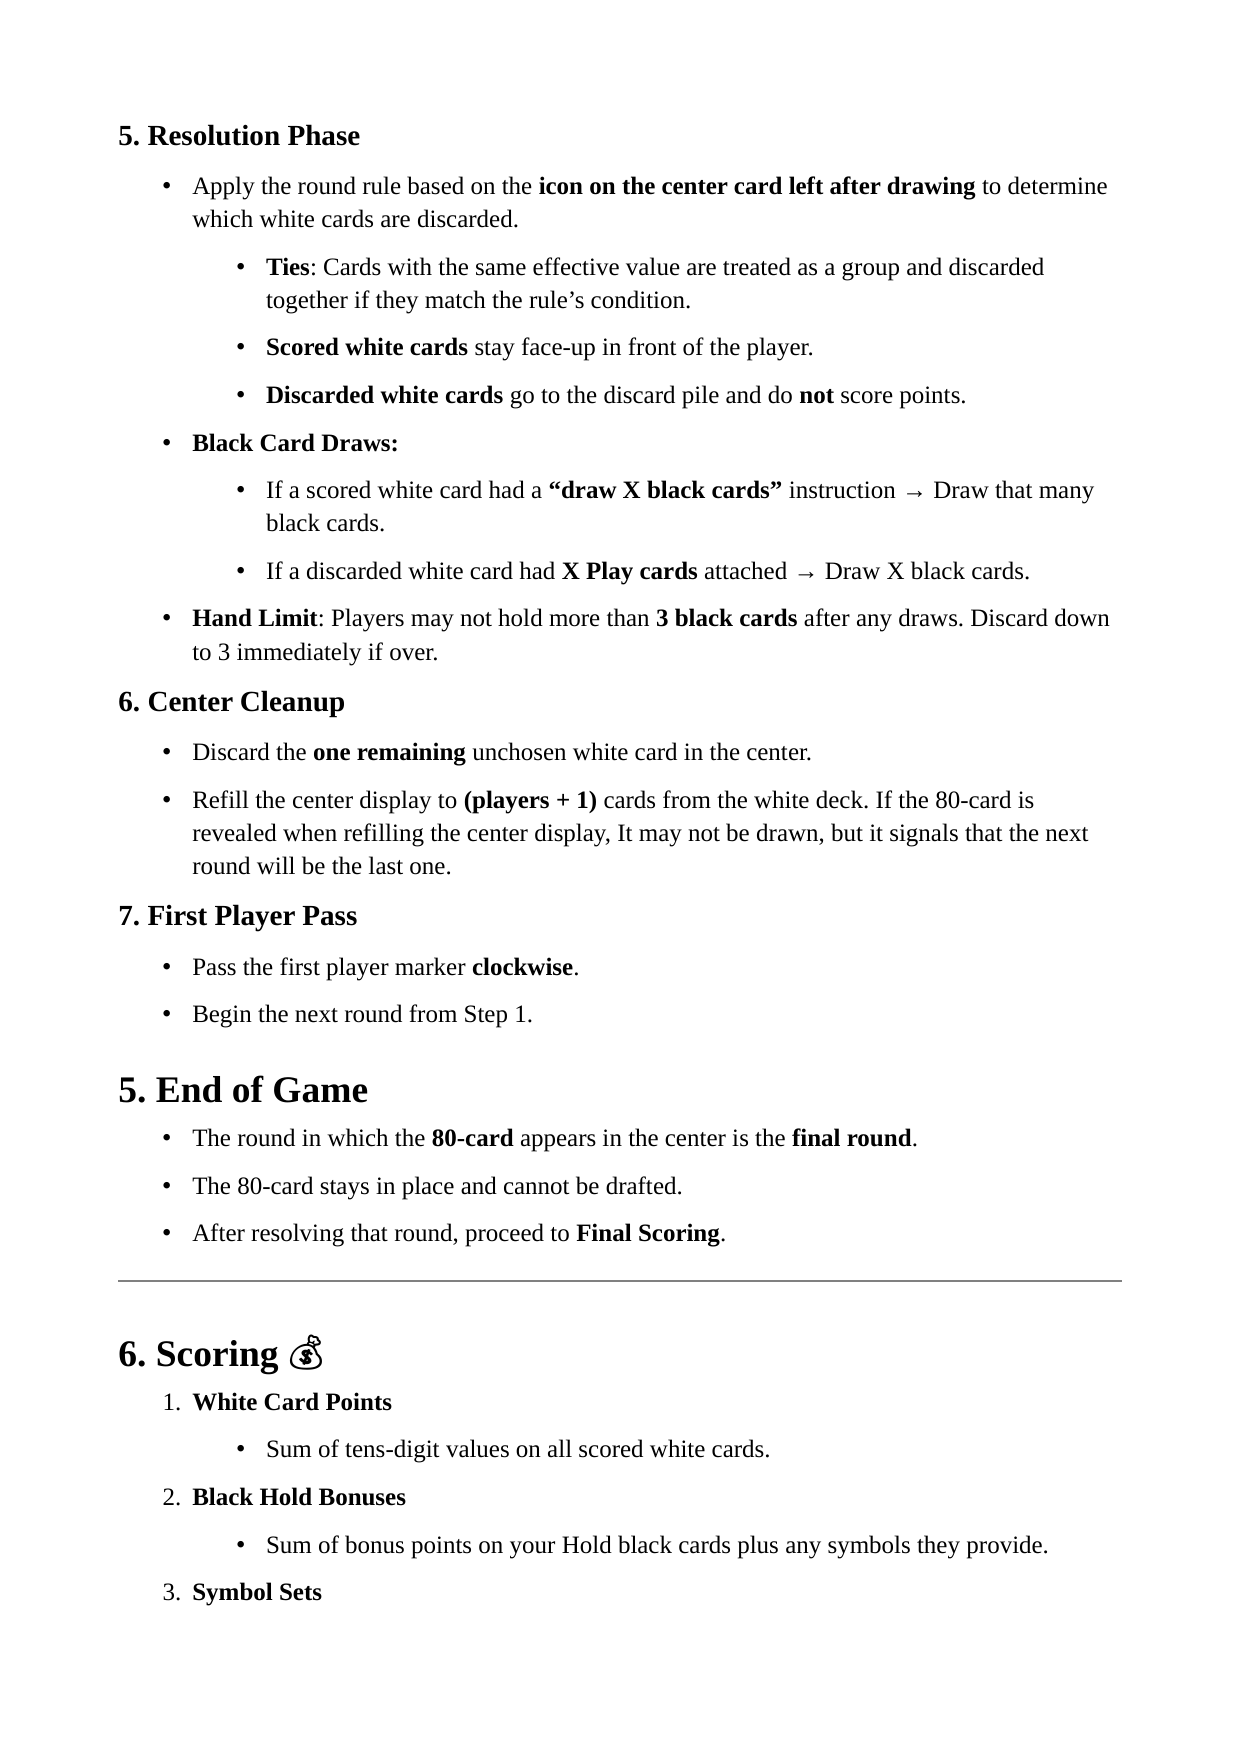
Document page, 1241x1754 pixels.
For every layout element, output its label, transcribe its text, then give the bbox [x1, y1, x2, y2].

list Black Card Draws: [162, 428, 1122, 456]
subtitle 6. Scoring 💰 [118, 1331, 1122, 1374]
list Discard the one remaining unchosen white card in the center. [162, 737, 1122, 766]
list Hand Limit: Players may not hold more than 3 black cards after any draws. Discard down to 3 immediately if over. [162, 603, 1122, 665]
list Sum of bonus points on your Hold black cards plus any symbols they provide. [236, 1530, 1122, 1558]
list If a discarded white card had X Play cards attached → Draw X black cards. [236, 556, 1122, 585]
subtitle 5. Resolution Phase [118, 118, 1122, 152]
list Sum of tens‑digit values on all scored white cards. [236, 1434, 1122, 1463]
list The 80‑card stays in place and cannot be drafted. [162, 1171, 1122, 1200]
subtitle 7. First Player Pass [118, 898, 1122, 932]
list Refill the center display to (players + 1) cards from the white deck. If the 80-card is revealed when refilling the center display, It may not be drawn, but it signals that the next round will be the last one. [162, 785, 1122, 880]
list If a scored white card had a “draw X black cards” instruction → Draw that many black cards. [236, 475, 1122, 537]
list Discarded white cards go to the discard pile and do not score points. [236, 380, 1122, 409]
list Black Hold Bonuses [162, 1482, 1122, 1511]
list The round in which the 80‑card appears in the center is the final round. [162, 1123, 1122, 1152]
subtitle 5. End of Game 🏁 [118, 1068, 1122, 1111]
list Symbol Sets [162, 1577, 1122, 1606]
list White Card Points [162, 1387, 1122, 1416]
list Ties: Cards with the same effective value are treated as a group and discarded together if they match the rule’s condition. [236, 252, 1122, 314]
subtitle 6. Center Cleanup [118, 684, 1122, 718]
list Pass the first player marker clockwise. [162, 952, 1122, 980]
list After resolving that round, proceed to Final Scoring. [162, 1218, 1122, 1247]
list Scored white cards stay face-up in front of the player. [236, 332, 1122, 361]
list Begin the next round from Step 1. [162, 999, 1122, 1028]
list Apply the round rule based on the icon on the center card left after drawing to determine which white cards are discarded. [162, 171, 1122, 233]
